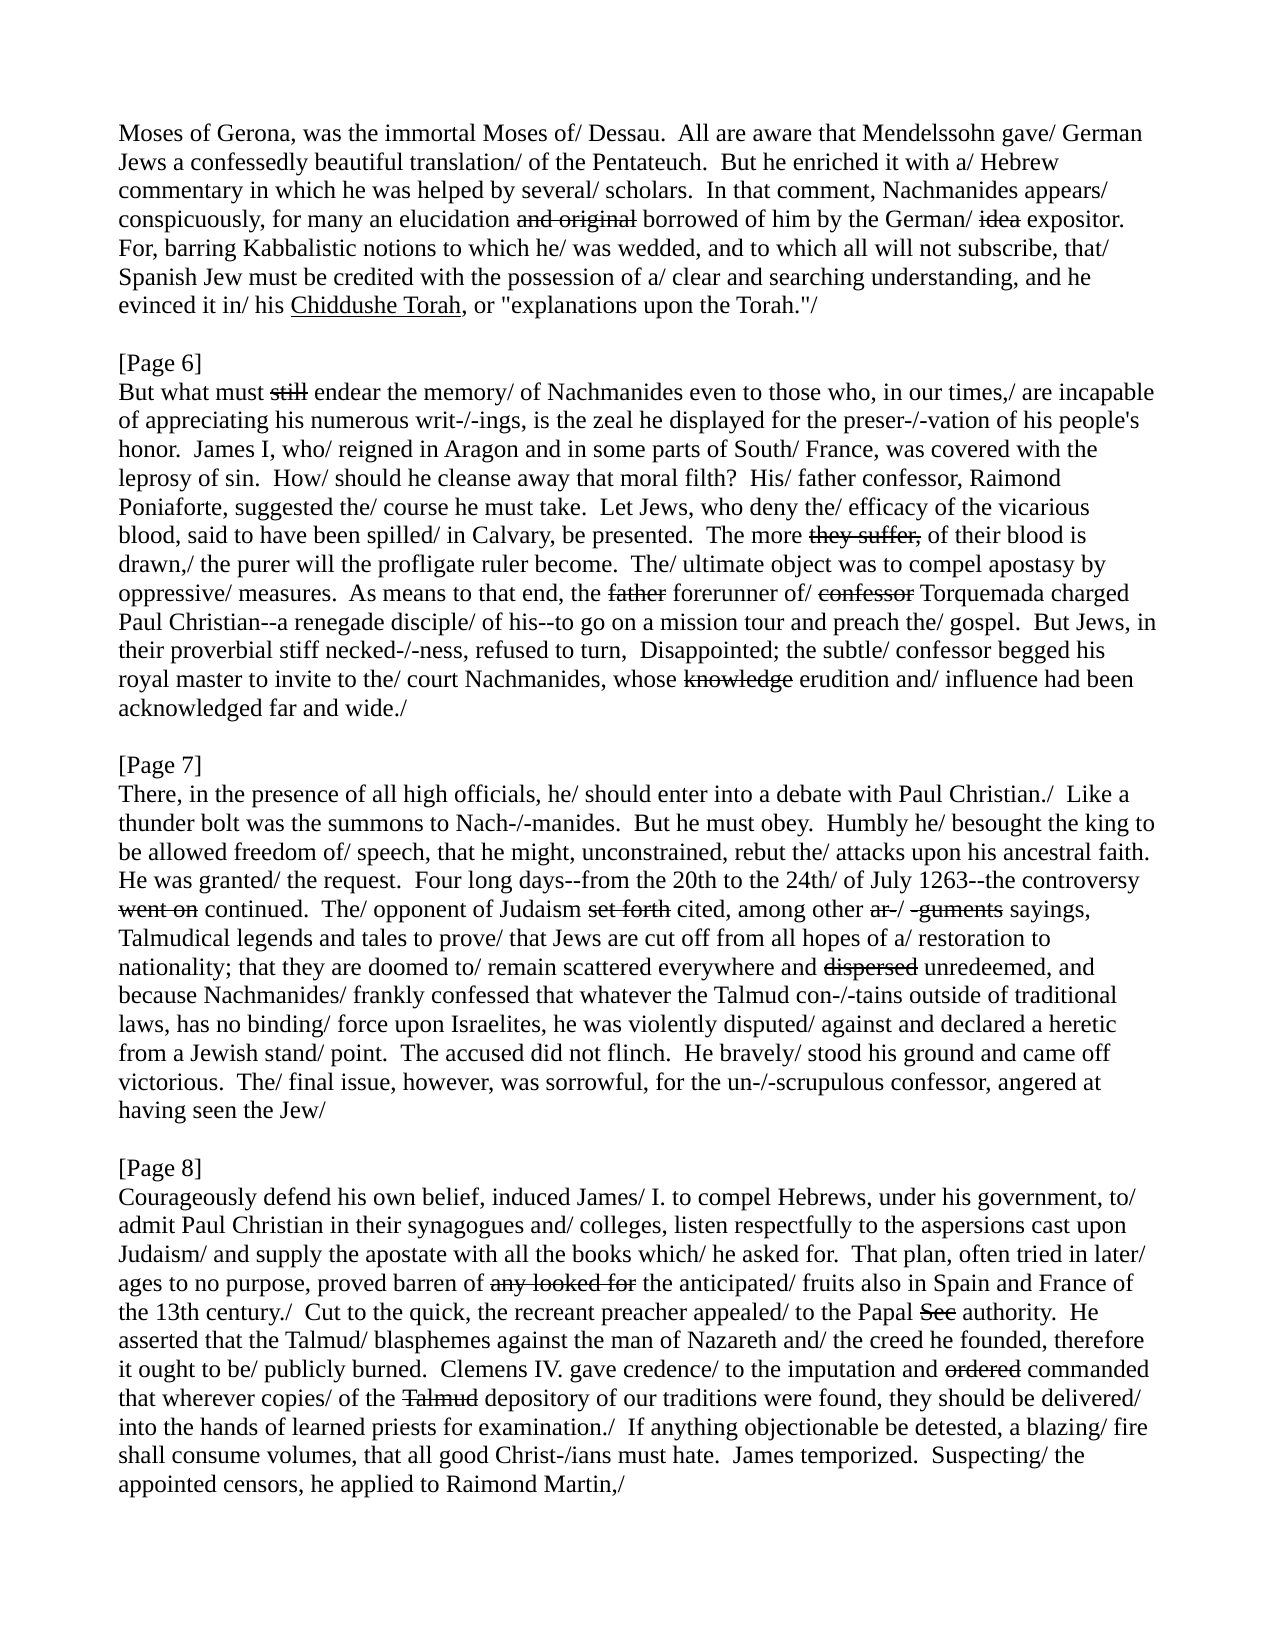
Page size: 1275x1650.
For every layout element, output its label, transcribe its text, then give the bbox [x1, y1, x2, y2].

text There, in the presence of all high officials, he/ should enter into a debate with Paul Christian./ Like a thunder bolt was the summons to Nach-/-manides. But he must obey. Humbly he/ besought the king to be allowed freedom of/ speech, that he might, unconstrained, rebut the/ attacks upon his ancestral faith. He was granted/ the request. Four long days--from the 20th to the 24th/ of July 1263--the controversy went on continued. The/ opponent of Judaism set forth cited, among other ar-/ -guments sayings, Talmudical legends and tales to prove/ that Jews are cut off from all hopes of a/ restoration to nationality; that they are doomed to/ remain scattered everywhere and dispersed unredeemed, and because Nachmanides/ frankly confessed that whatever the Talmud con-/-tains outside of traditional laws, has no binding/ force upon Israelites, he was violently disputed/ against and declared a heretic from a Jewish stand/ point. The accused did not flinch. He bravely/ stood his ground and came off victorious. The/ final issue, however, was sorrowful, for the un-/-scrupulous confessor, angered at having seen the Jew/ [118, 779, 1157, 1124]
text [Page 7] [118, 751, 1157, 779]
text But what must still endear the memory/ of Nachmanides even to those who, in our times,/ are incapable of appreciating his numerous writ-/-ings, is the zeal he displayed for the preser-/-vation of his people's honor. James I, who/ reigned in Aragon and in some parts of South/ France, was covered with the leprosy of sin. How/ should he cleanse away that moral filth? His/ father confessor, Raimond Poniaforte, suggested the/ course he must take. Let Jews, who deny the/ efficacy of the vicarious blood, said to have been spilled/ in Calvary, be presented. The more they suffer, of their blood is drawn,/ the purer will the profligate ruler become. The/ ultimate object was to compel apostasy by oppressive/ measures. As means to that end, the father forerunner of/ confessor Torquemada charged Paul Christian--a renegade disciple/ of his--to go on a mission tour and preach the/ gospel. But Jews, in their proverbial stiff necked-/-ness, refused to turn, Disappointed; the subtle/ confessor begged his royal master to invite to the/ court Nachmanides, whose knowledge erudition and/ influence had been acknowledged far and wide./ [118, 377, 1157, 722]
text [Page 6] [118, 348, 1157, 377]
text Courageously defend his own belief, induced James/ I. to compel Hebrews, under his government, to/ admit Paul Christian in their synagogues and/ colleges, listen respectfully to the aspersions cast upon Judaism/ and supply the apostate with all the books which/ he asked for. That plan, often tried in later/ ages to no purpose, proved barren of any looked for the anticipated/ fruits also in Spain and France of the 13th century./ Cut to the quick, the recreant preacher appealed/ to the Papal Sec authority. He asserted that the Talmud/ blasphemes against the man of Nazareth and/ the creed he founded, therefore it ought to be/ publicly burned. Clemens IV. gave credence/ to the imputation and ordered commanded that wherever copies/ of the Talmud depository of our traditions were found, they should be delivered/ into the hands of learned priests for examination./ If anything objectionable be detested, a blazing/ fire shall consume volumes, that all good Christ-/ians must hate. James temporized. Suspecting/ the appointed censors, he applied to Raimond Martin,/ [118, 1182, 1157, 1498]
text Moses of Gerona, was the immortal Moses of/ Dessau. All are aware that Mendelssohn gave/ German Jews a confessedly beautiful translation/ of the Pentateuch. But he enriched it with a/ Hebrew commentary in which he was helped by several/ scholars. In that comment, Nachmanides appears/ conspicuously, for many an elucidation and original borrowed of him by the German/ idea expositor. For, barring Kabbalistic notions to which he/ was wedded, and to which all will not subscribe, that/ Spanish Jew must be credited with the possession of a/ clear and searching understanding, and he evinced it in/ his Chiddushe Torah, or "explanations upon the Torah."/ [118, 118, 1157, 319]
text [Page 8] [118, 1153, 1157, 1182]
